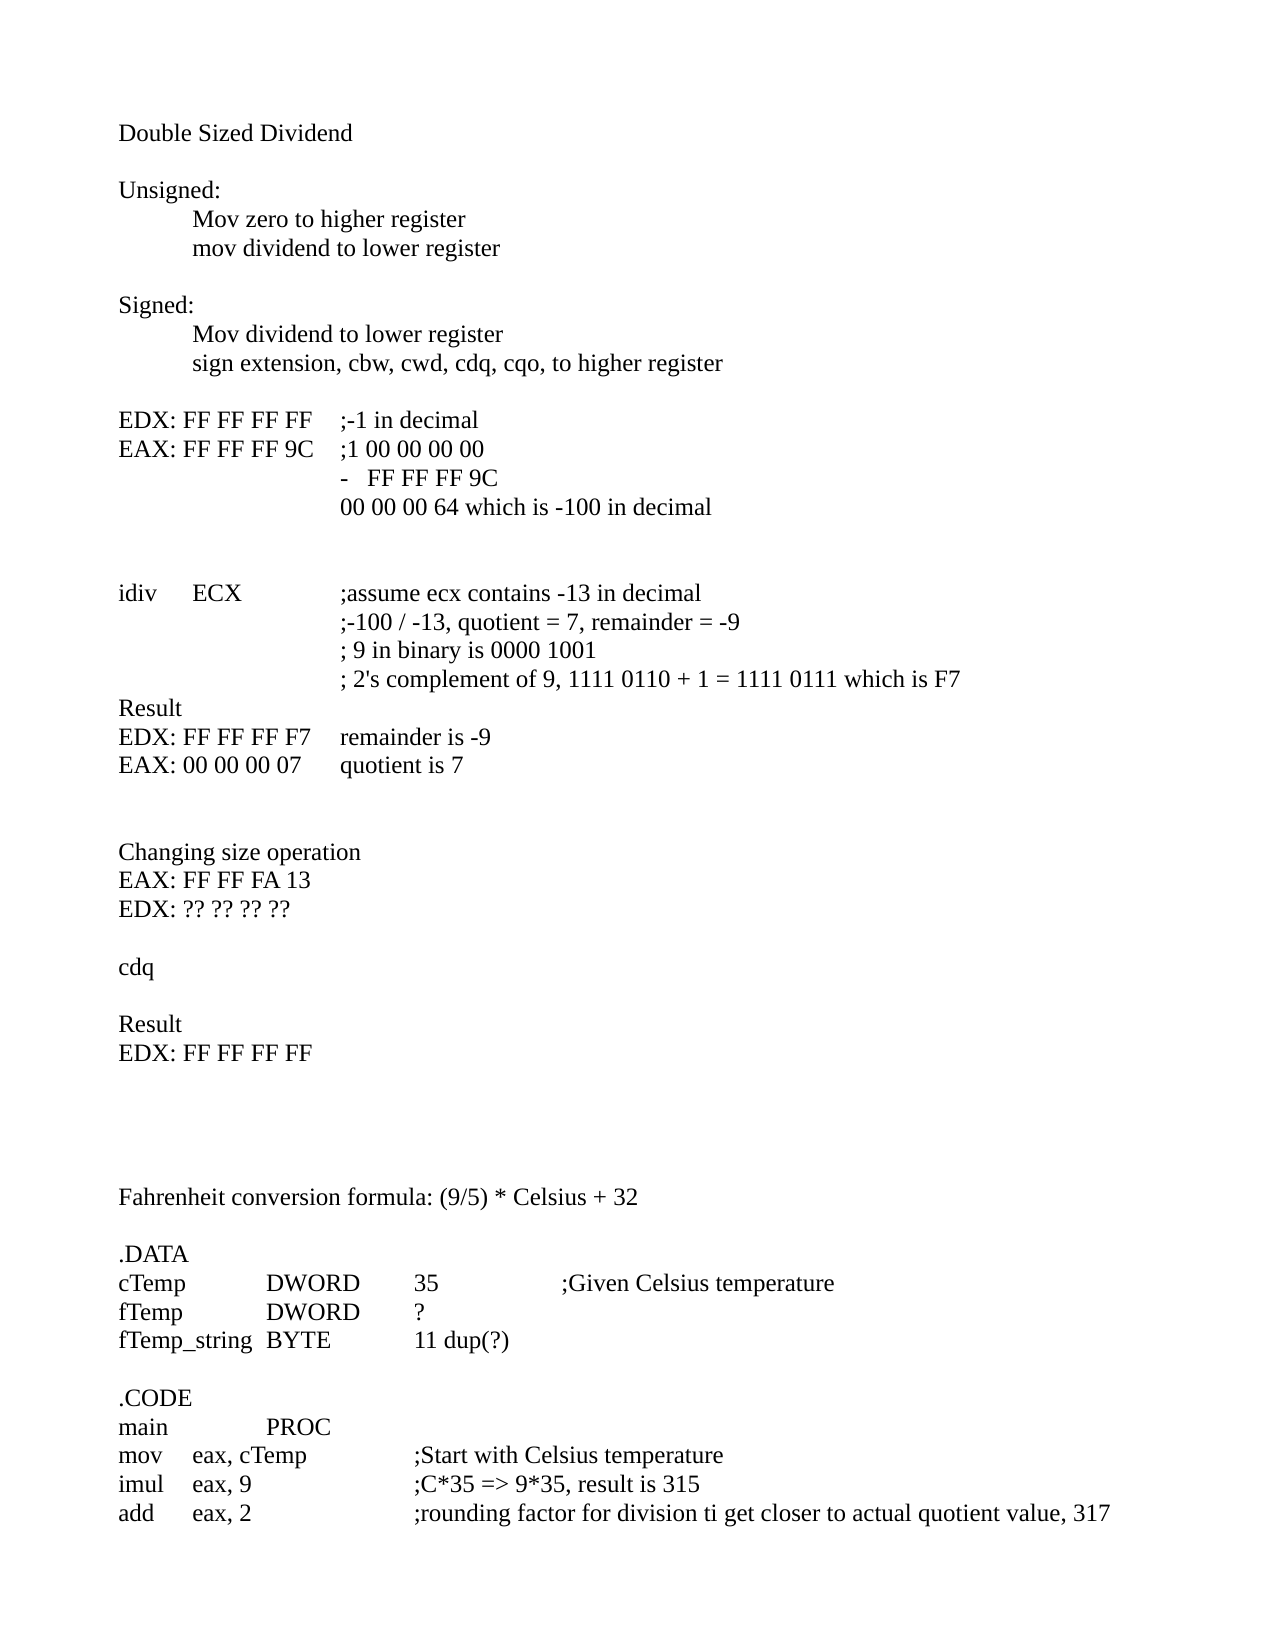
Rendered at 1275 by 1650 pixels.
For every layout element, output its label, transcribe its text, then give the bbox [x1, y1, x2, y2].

text Mov dividend to lower register [118, 319, 1157, 348]
text add eax, 2 ;rounding factor for division ti get closer to actual quotient value, 317 [118, 1498, 1157, 1527]
text idiv ECX ;assume ecx contains -13 in decimal [118, 578, 1157, 607]
text Unsigned: [118, 176, 1157, 204]
text 00 00 00 64 which is -100 in decimal [118, 492, 1157, 521]
text Fahrenheit conversion formula: (9/5) * Celsius + 32 [118, 1182, 1157, 1211]
text ; 2's complement of 9, 1111 0110 + 1 = 1111 0111 which is F7 [118, 664, 1157, 693]
text imul eax, 9 ;C*35 => 9*35, result is 315 [118, 1469, 1157, 1498]
text mov dividend to lower register [118, 233, 1157, 262]
text Changing size operation [118, 837, 1157, 866]
text Signed: [118, 291, 1157, 319]
text ; 9 in binary is 0000 1001 [118, 636, 1157, 664]
text Mov zero to higher register [118, 204, 1157, 233]
text mov eax, cTemp ;Start with Celsius temperature [118, 1441, 1157, 1469]
text .DATA [118, 1239, 1157, 1268]
text EAX: FF FF FA 13 [118, 866, 1157, 894]
text - FF FF FF 9C [118, 463, 1157, 492]
text EDX: ?? ?? ?? ?? [118, 894, 1157, 923]
text EDX: FF FF FF F7 remainder is -9 [118, 722, 1157, 751]
text Double Sized Dividend [118, 118, 1157, 147]
text main PROC [118, 1412, 1157, 1441]
text .CODE [118, 1383, 1157, 1412]
text Result [118, 693, 1157, 722]
text sign extension, cbw, cwd, cdq, cqo, to higher register [118, 348, 1157, 377]
text ;-100 / -13, quotient = 7, remainder = -9 [118, 607, 1157, 636]
text EDX: FF FF FF FF ;-1 in decimal [118, 406, 1157, 434]
text EAX: 00 00 00 07 quotient is 7 [118, 751, 1157, 779]
text cTemp DWORD 35 ;Given Celsius temperature [118, 1268, 1157, 1297]
text fTemp DWORD ? [118, 1297, 1157, 1326]
text Result [118, 1009, 1157, 1038]
text EAX: FF FF FF 9C ;1 00 00 00 00 [118, 434, 1157, 463]
text EDX: FF FF FF FF [118, 1038, 1157, 1067]
text fTemp_string BYTE 11 dup(?) [118, 1326, 1157, 1354]
text cdq [118, 952, 1157, 981]
